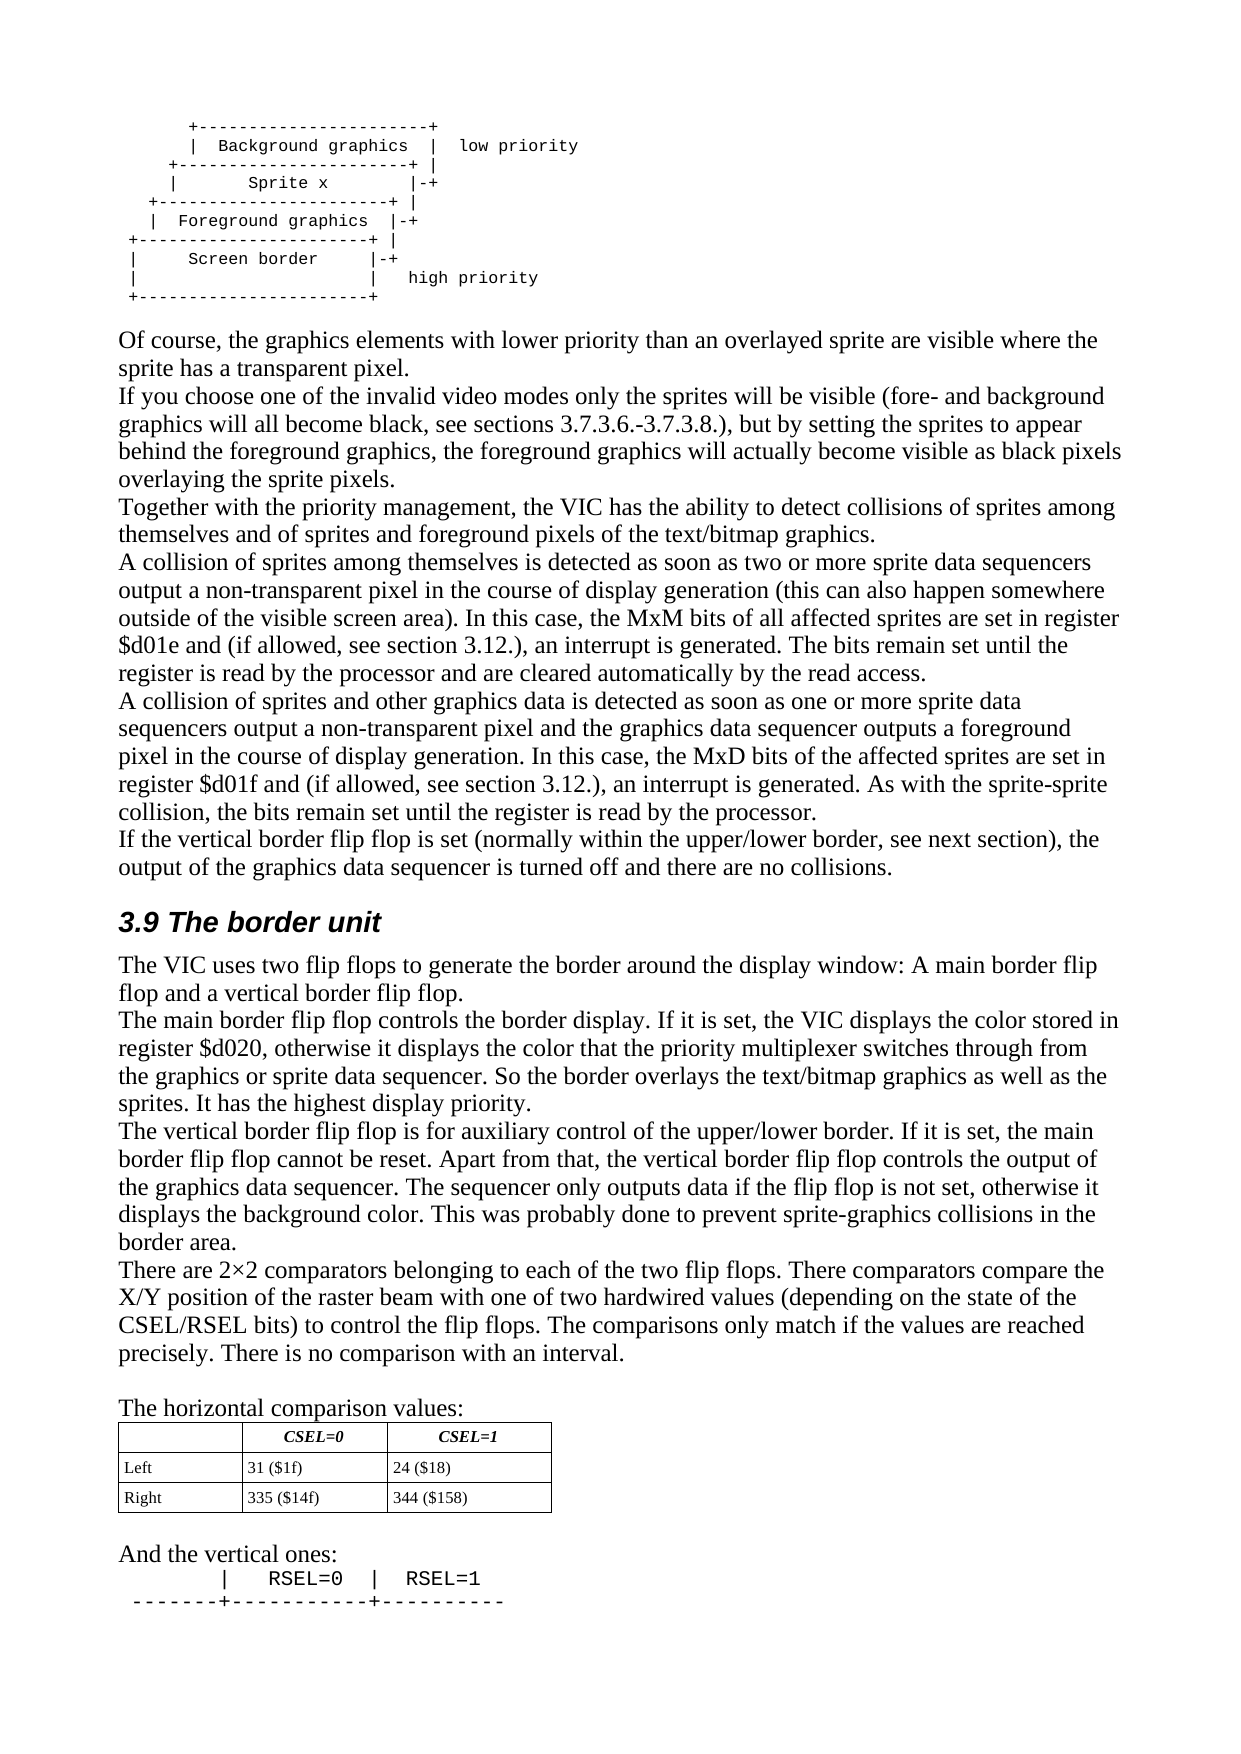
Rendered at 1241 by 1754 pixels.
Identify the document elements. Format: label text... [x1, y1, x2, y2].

text -------+-----------+---------- [118, 1591, 1122, 1615]
text The VIC uses two flip flops to generate the border around the display window: A main border flip flop and a vertical border flip flop. [118, 951, 1122, 1006]
text A collision of sprites among themselves is detected as soon as two or more sprite data sequencers output a non-transparent pixel in the course of display generation (this can also happen somewhere outside of the visible screen area). In this case, the MxM bits of all affected sprites are set in register $d01e and (if allowed, see section 3.12.), an interrupt is generated. The bits remain set until the register is read by the processor and are cleared automatically by the read access. [118, 548, 1122, 687]
text | RSEL=0 | RSEL=1 [118, 1568, 1122, 1591]
text The horizontal comparison values: [118, 1394, 1122, 1422]
table_header CSEL=1 [388, 1423, 551, 1452]
text precisely. There is no comparison with an interval. [118, 1339, 1122, 1367]
text There are 2×2 comparators belonging to each of the two flip flops. There comparators compare the X/Y position of the raster beam with one of two hardwired values (depending on the state of the CSEL/RSEL bits) to control the flip flops. The comparisons only match if the values are reached [118, 1256, 1122, 1339]
text +-----------------------+ | [118, 156, 1122, 175]
text Together with the priority management, the VIC has the ability to detect collisions of sprites among themselves and of sprites and foreground pixels of the text/bitmap graphics. [118, 493, 1122, 548]
text | Sprite x |-+ [118, 175, 1122, 194]
subtitle The border unit [118, 906, 1122, 938]
text The main border flip flop controls the border display. If it is set, the VIC displays the color stored in register $d020, otherwise it displays the color that the priority multiplexer switches through from the graphics or sprite data sequencer. So the border overlays the text/bitmap graphics as well as the sprites. It has the highest display priority. [118, 1006, 1122, 1117]
text | Foreground graphics |-+ [118, 213, 1122, 232]
table_cell 335 ($14f) [243, 1483, 387, 1512]
text +-----------------------+ [118, 118, 1122, 137]
text | Screen border |-+ [118, 251, 1122, 270]
text Of course, the graphics elements with lower priority than an overlayed sprite are visible where the sprite has a transparent pixel. [118, 327, 1122, 382]
text A collision of sprites and other graphics data is detected as soon as one or more sprite data sequencers output a non-transparent pixel and the graphics data sequencer outputs a foreground pixel in the course of display generation. In this case, the MxD bits of the affected sprites are set in register $d01f and (if allowed, see section 3.12.), an interrupt is generated. As with the sprite-sprite collision, the bits remain set until the register is read by the processor. [118, 687, 1122, 825]
text The vertical border flip flop is for auxiliary control of the upper/lower border. If it is set, the main border flip flop cannot be reset. Apart from that, the vertical border flip flop controls the output of the graphics data sequencer. The sequencer only outputs data if the flip flop is not set, otherwise it displays the background color. This was probably done to prevent sprite-graphics collisions in the border area. [118, 1117, 1122, 1256]
table_header [119, 1423, 242, 1452]
text And the vertical ones: [118, 1540, 1122, 1568]
text | | high priority [118, 270, 1122, 289]
table_cell Left [119, 1453, 242, 1482]
table_cell 344 ($158) [388, 1483, 551, 1512]
table_cell 31 ($1f) [243, 1453, 387, 1482]
text +-----------------------+ | [118, 194, 1122, 213]
text +-----------------------+ [118, 289, 1122, 308]
text If the vertical border flip flop is set (normally within the upper/lower border, see next section), the output of the graphics data sequencer is turned off and there are no collisions. [118, 825, 1122, 881]
text If you choose one of the invalid video modes only the sprites will be visible (fore- and background graphics will all become black, see sections 3.7.3.6.-3.7.3.8.), but by setting the sprites to appear behind the foreground graphics, the foreground graphics will actually become visible as black pixels overlaying the sprite pixels. [118, 382, 1122, 493]
text | Background graphics | low priority [118, 137, 1122, 156]
table_cell Right [119, 1483, 242, 1512]
text +-----------------------+ | [118, 232, 1122, 251]
table_header CSEL=0 [243, 1423, 387, 1452]
table_cell 24 ($18) [388, 1453, 551, 1482]
